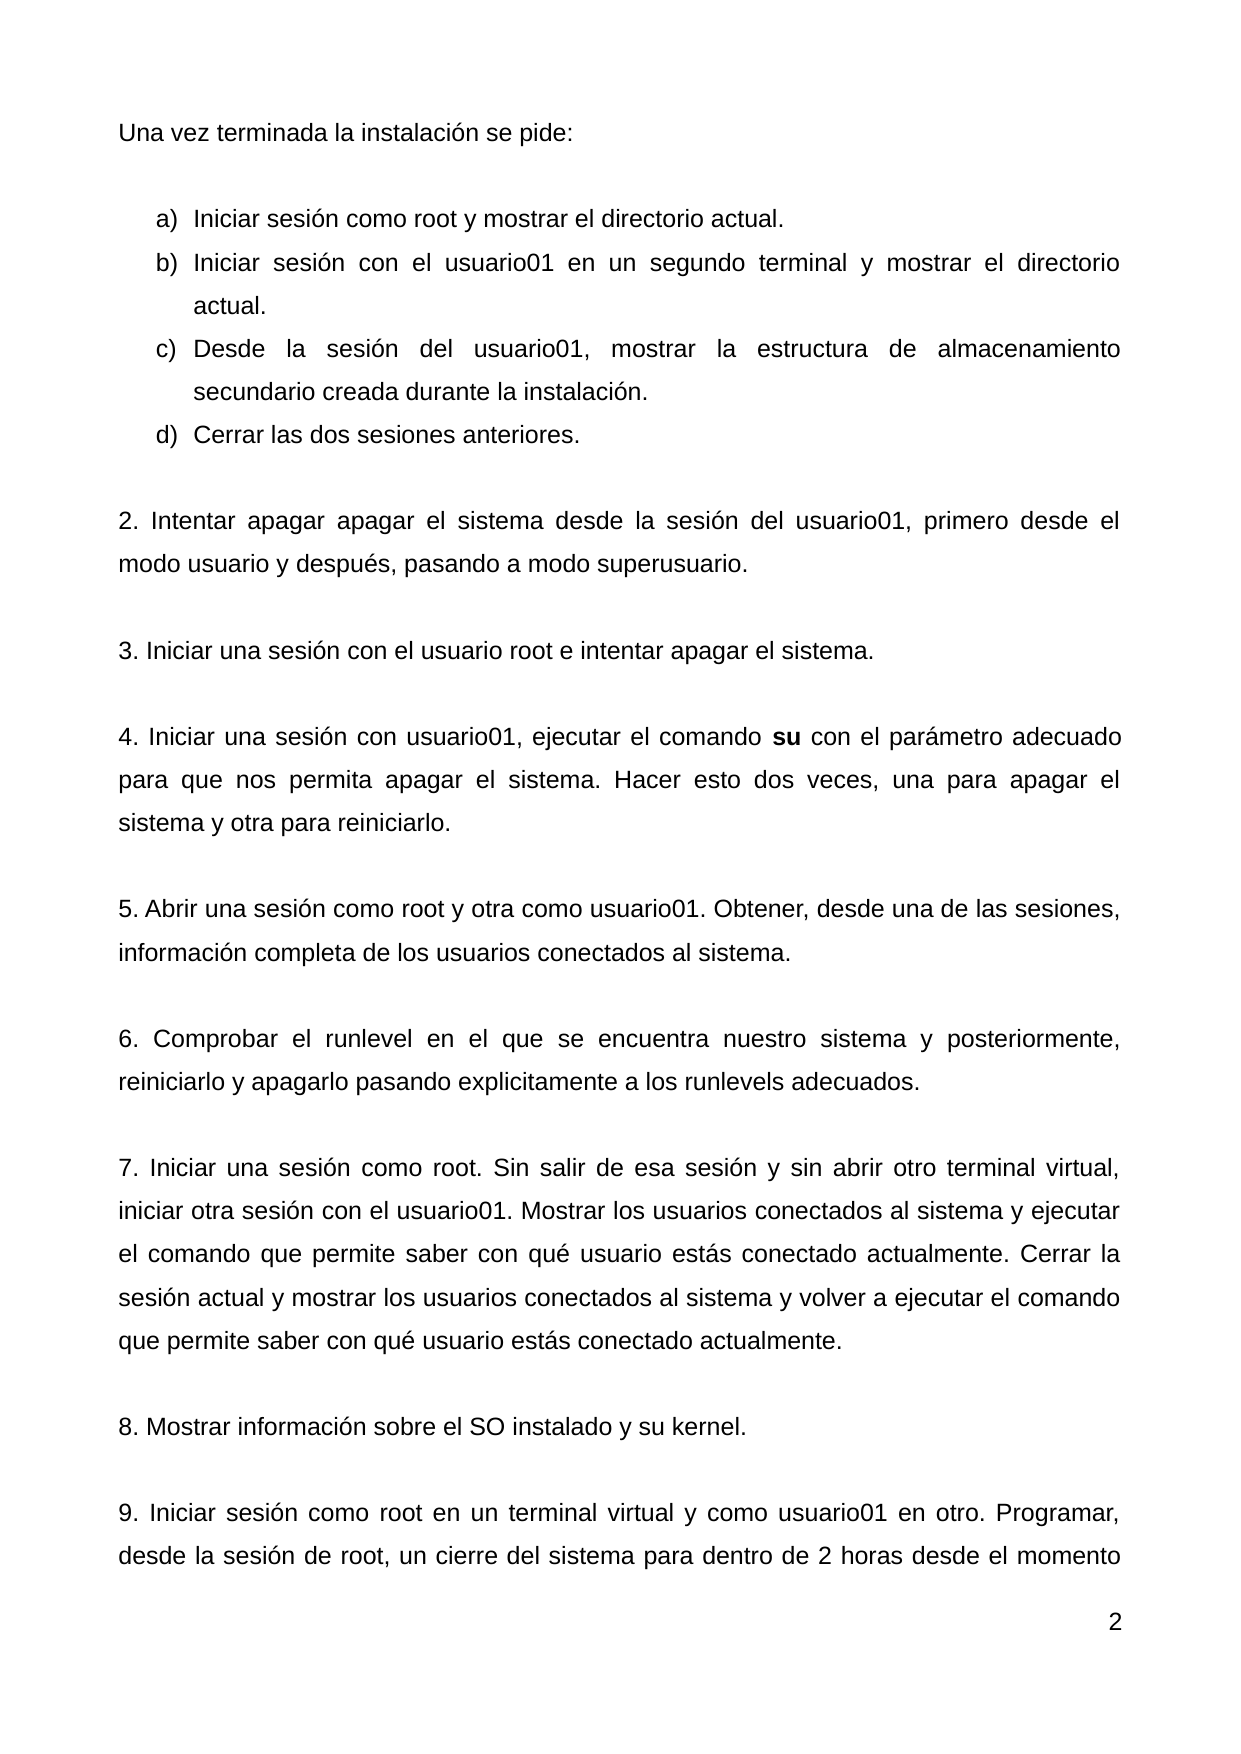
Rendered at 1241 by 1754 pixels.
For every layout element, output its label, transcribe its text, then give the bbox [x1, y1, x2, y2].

list Iniciar sesión como root y mostrar el directorio actual. [156, 204, 1122, 233]
text Una vez terminada la instalación se pide: [118, 118, 1122, 147]
list Cerrar las dos sesiones anteriores. [156, 420, 1122, 449]
text 9. Iniciar sesión como root en un terminal virtual y como usuario01 en otro. Programar, desde la sesión de root, un cierre del sistema para dentro de 2 horas desde el momento [118, 1498, 1122, 1570]
text 7. Iniciar una sesión como root. Sin salir de esa sesión y sin abrir otro terminal virtual, iniciar otra sesión con el usuario01. Mostrar los usuarios conectados al sistema y ejecutar el comando que permite saber con qué usuario estás conectado actualmente. Cerrar la sesión actual y mostrar los usuarios conectados al sistema y volver a ejecutar el comando que permite saber con qué usuario estás conectado actualmente. [118, 1153, 1122, 1354]
list Iniciar sesión con el usuario01 en un segundo terminal y mostrar el directorio actual. [156, 247, 1122, 319]
list Desde la sesión del usuario01, mostrar la estructura de almacenamiento secundario creada durante la instalación. [156, 334, 1122, 406]
text 2. Intentar apagar apagar el sistema desde la sesión del usuario01, primero desde el modo usuario y después, pasando a modo superusuario. [118, 506, 1122, 578]
text 5. Abrir una sesión como root y otra como usuario01. Obtener, desde una de las sesiones, información completa de los usuarios conectados al sistema. [118, 894, 1122, 966]
text 6. Comprobar el runlevel en el que se encuentra nuestro sistema y posteriormente, reiniciarlo y apagarlo pasando explicitamente a los runlevels adecuados. [118, 1024, 1122, 1096]
text 3. Iniciar una sesión con el usuario root e intentar apagar el sistema. [118, 636, 1122, 664]
text 8. Mostrar información sobre el SO instalado y su kernel. [118, 1412, 1122, 1441]
text 4. Iniciar una sesión con usuario01, ejecutar el comando su con el parámetro adecuado para que nos permita apagar el sistema. Hacer esto dos veces, una para apagar el sistema y otra para reiniciarlo. [118, 722, 1122, 837]
